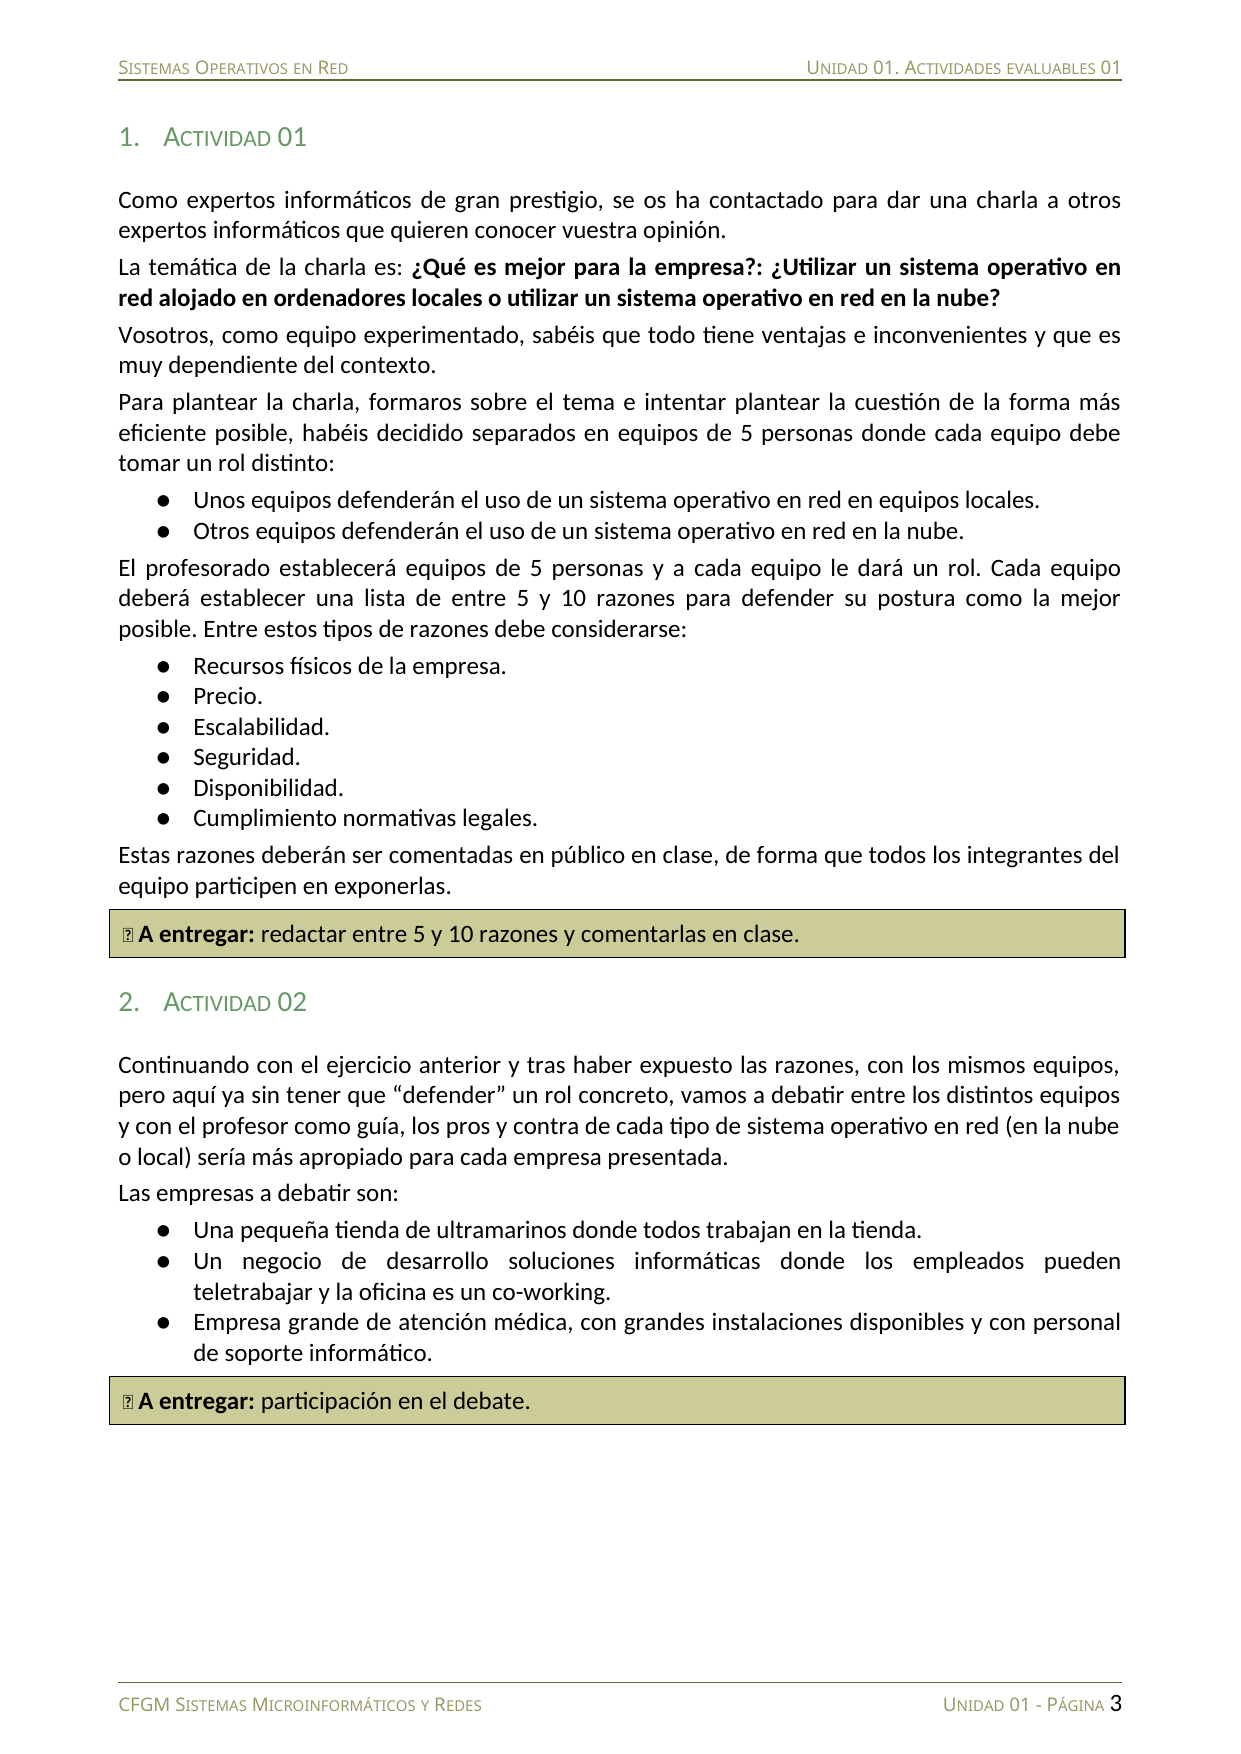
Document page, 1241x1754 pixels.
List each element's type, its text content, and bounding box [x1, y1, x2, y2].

text La temática de la charla es: ¿Qué es mejor para la empresa?: ¿Utilizar un sistema operativo en red alojado en ordenadores locales o utilizar un sistema operativo en red en la nube? [118, 251, 1122, 312]
list Empresa grande de atención médica, con grandes instalaciones disponibles y con personal de soporte informático. [156, 1306, 1122, 1367]
list Unos equipos defenderán el uso de un sistema operativo en red en equipos locales. [156, 484, 1122, 515]
list Otros equipos defenderán el uso de un sistema operativo en red en la nube. [156, 515, 1122, 545]
list Recursos físicos de la empresa. [156, 650, 1122, 680]
text Continuando con el ejercicio anterior y tras haber expuesto las razones, con los mismos equipos, pero aquí ya sin tener que “defender” un rol concreto, vamos a debatir entre los distintos equipos y con el profesor como guía, los pros y contra de cada tipo de sistema operativo en red (en la nube o local) sería más apropiado para cada empresa presentada. [118, 1049, 1122, 1171]
subtitle Actividad 01 [118, 118, 1122, 154]
text Vosotros, como equipo experimentado, sabéis que todo tiene ventajas e inconvenientes y que es muy dependiente del contexto. [118, 319, 1122, 380]
text 📕 A entregar: redactar entre 5 y 10 razones y comentarlas en clase. [110, 910, 1124, 957]
list Una pequeña tienda de ultramarinos donde todos trabajan en la tienda. [156, 1214, 1122, 1245]
list Cumplimiento normativas legales. [156, 802, 1122, 833]
list Seguridad. [156, 741, 1122, 772]
text Como expertos informáticos de gran prestigio, se os ha contactado para dar una charla a otros expertos informáticos que quieren conocer vuestra opinión. [118, 184, 1122, 245]
text 📕 A entregar: participación en el debate. [110, 1377, 1124, 1424]
list Escalabilidad. [156, 711, 1122, 741]
list Un negocio de desarrollo soluciones informáticas donde los empleados pueden teletrabajar y la oficina es un co-working. [156, 1245, 1122, 1306]
subtitle Actividad 02 [118, 983, 1122, 1019]
text El profesorado establecerá equipos de 5 personas y a cada equipo le dará un rol. Cada equipo deberá establecer una lista de entre 5 y 10 razones para defender su postura como la mejor posible. Entre estos tipos de razones debe considerarse: [118, 552, 1122, 643]
text Para plantear la charla, formaros sobre el tema e intentar plantear la cuestión de la forma más eficiente posible, habéis decidido separados en equipos de 5 personas donde cada equipo debe tomar un rol distinto: [118, 386, 1122, 478]
list Disponibilidad. [156, 772, 1122, 802]
text Las empresas a debatir son: [118, 1178, 1122, 1208]
list Precio. [156, 680, 1122, 711]
text Estas razones deberán ser comentadas en público en clase, de forma que todos los integrantes del equipo participen en exponerlas. [118, 839, 1122, 900]
